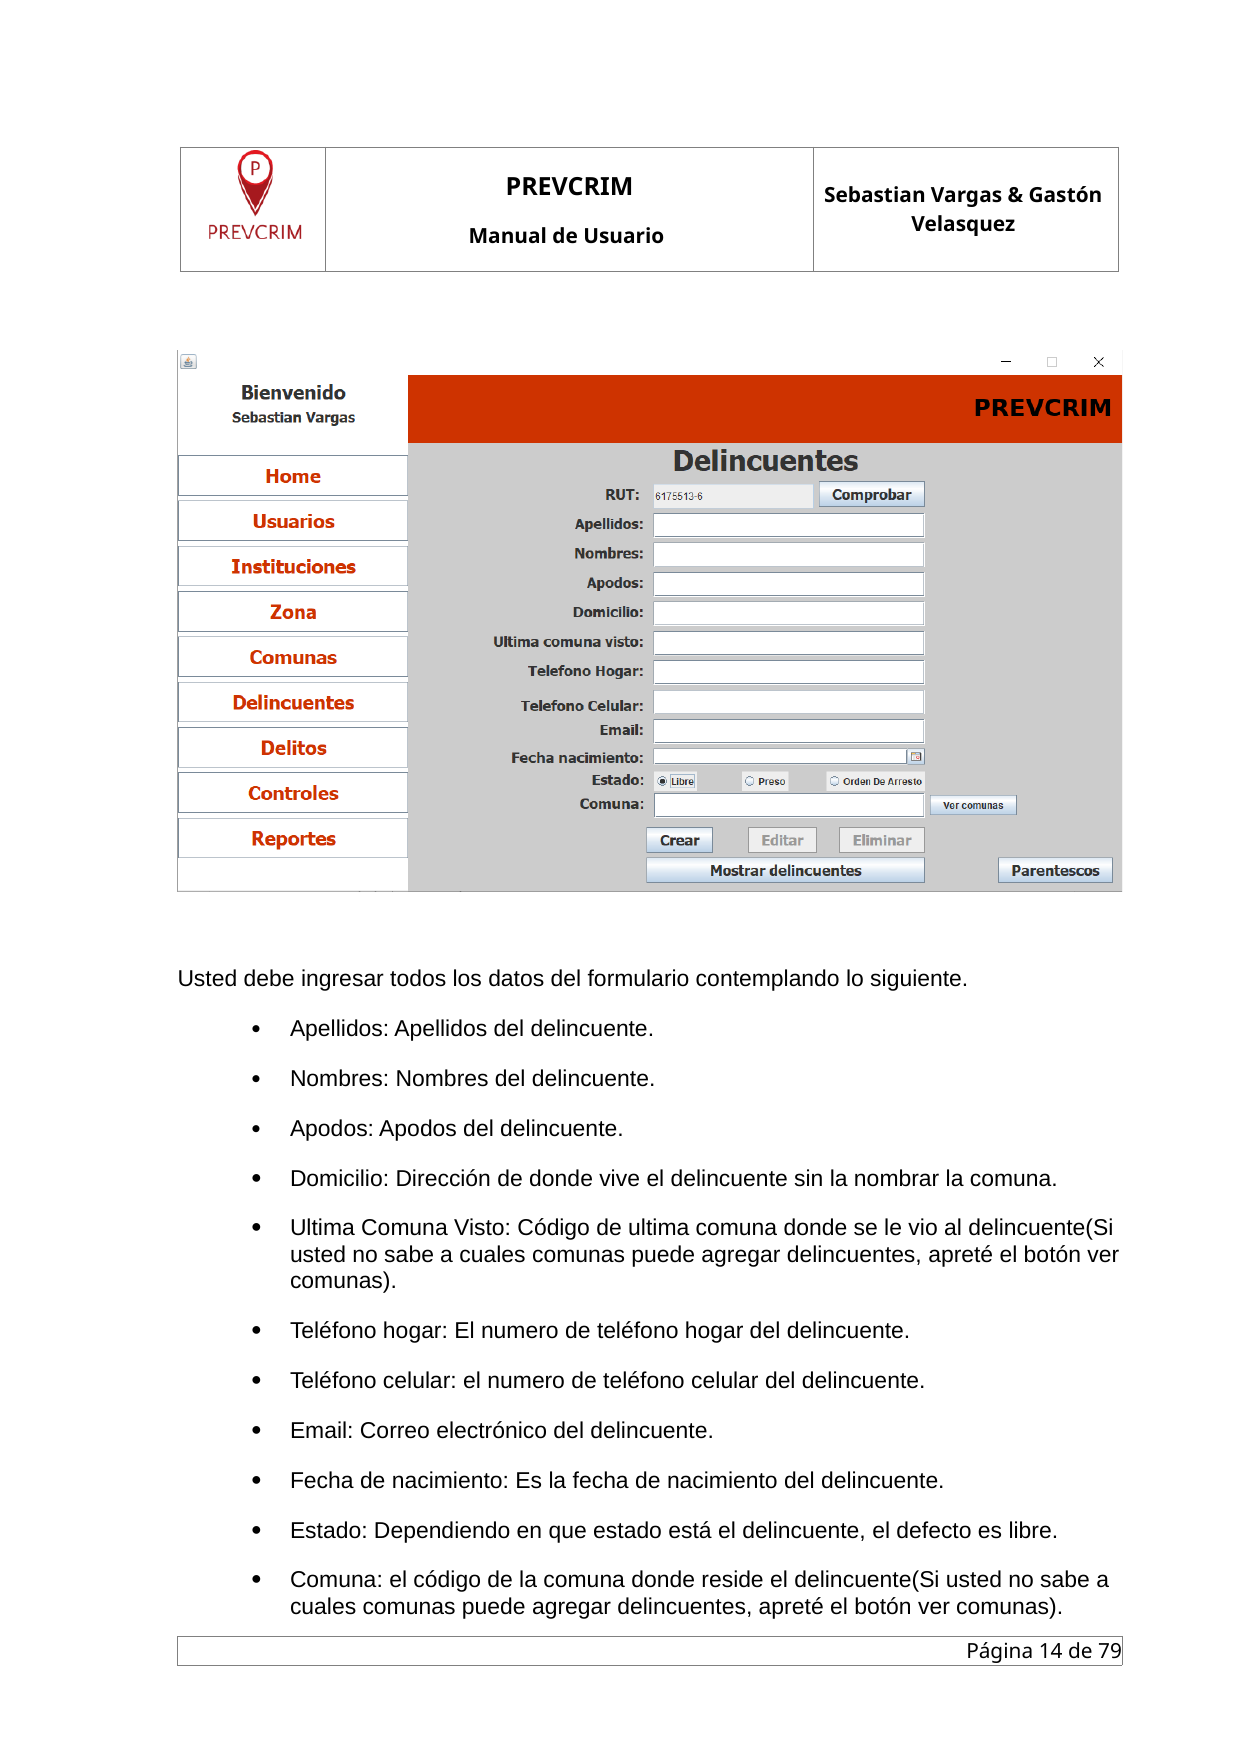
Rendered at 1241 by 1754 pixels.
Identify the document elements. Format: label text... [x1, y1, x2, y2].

list Teléfono hogar: El numero de teléfono hogar del delincuente. [252, 1317, 1122, 1343]
list Estado: Dependiendo en que estado está el delincuente, el defecto es libre. [252, 1517, 1122, 1543]
list Domicilio: Dirección de donde vive el delincuente sin la nombrar la comuna. [252, 1164, 1122, 1191]
list Ultima Comuna Visto: Código de ultima comuna donde se le vio al delincuente(Si usted no sabe a cuales comunas puede agregar delincuentes, apreté el botón ver comunas). [252, 1214, 1122, 1293]
list Nombres: Nombres del delincuente. [252, 1065, 1122, 1091]
list Apellidos: Apellidos del delincuente. [252, 1015, 1122, 1041]
list Fecha de nacimiento: Es la fecha de nacimiento del delincuente. [252, 1467, 1122, 1493]
list Comuna: el código de la comuna donde reside el delincuente(Si usted no sabe a cuales comunas puede agregar delincuentes, apreté el botón ver comunas). [252, 1566, 1122, 1619]
text Usted debe ingresar todos los datos del formulario contemplando lo siguiente. [177, 965, 1122, 991]
list Apodos: Apodos del delincuente. [252, 1114, 1122, 1141]
list Email: Correo electrónico del delincuente. [252, 1417, 1122, 1443]
list Teléfono celular: el numero de teléfono celular del delincuente. [252, 1367, 1122, 1393]
